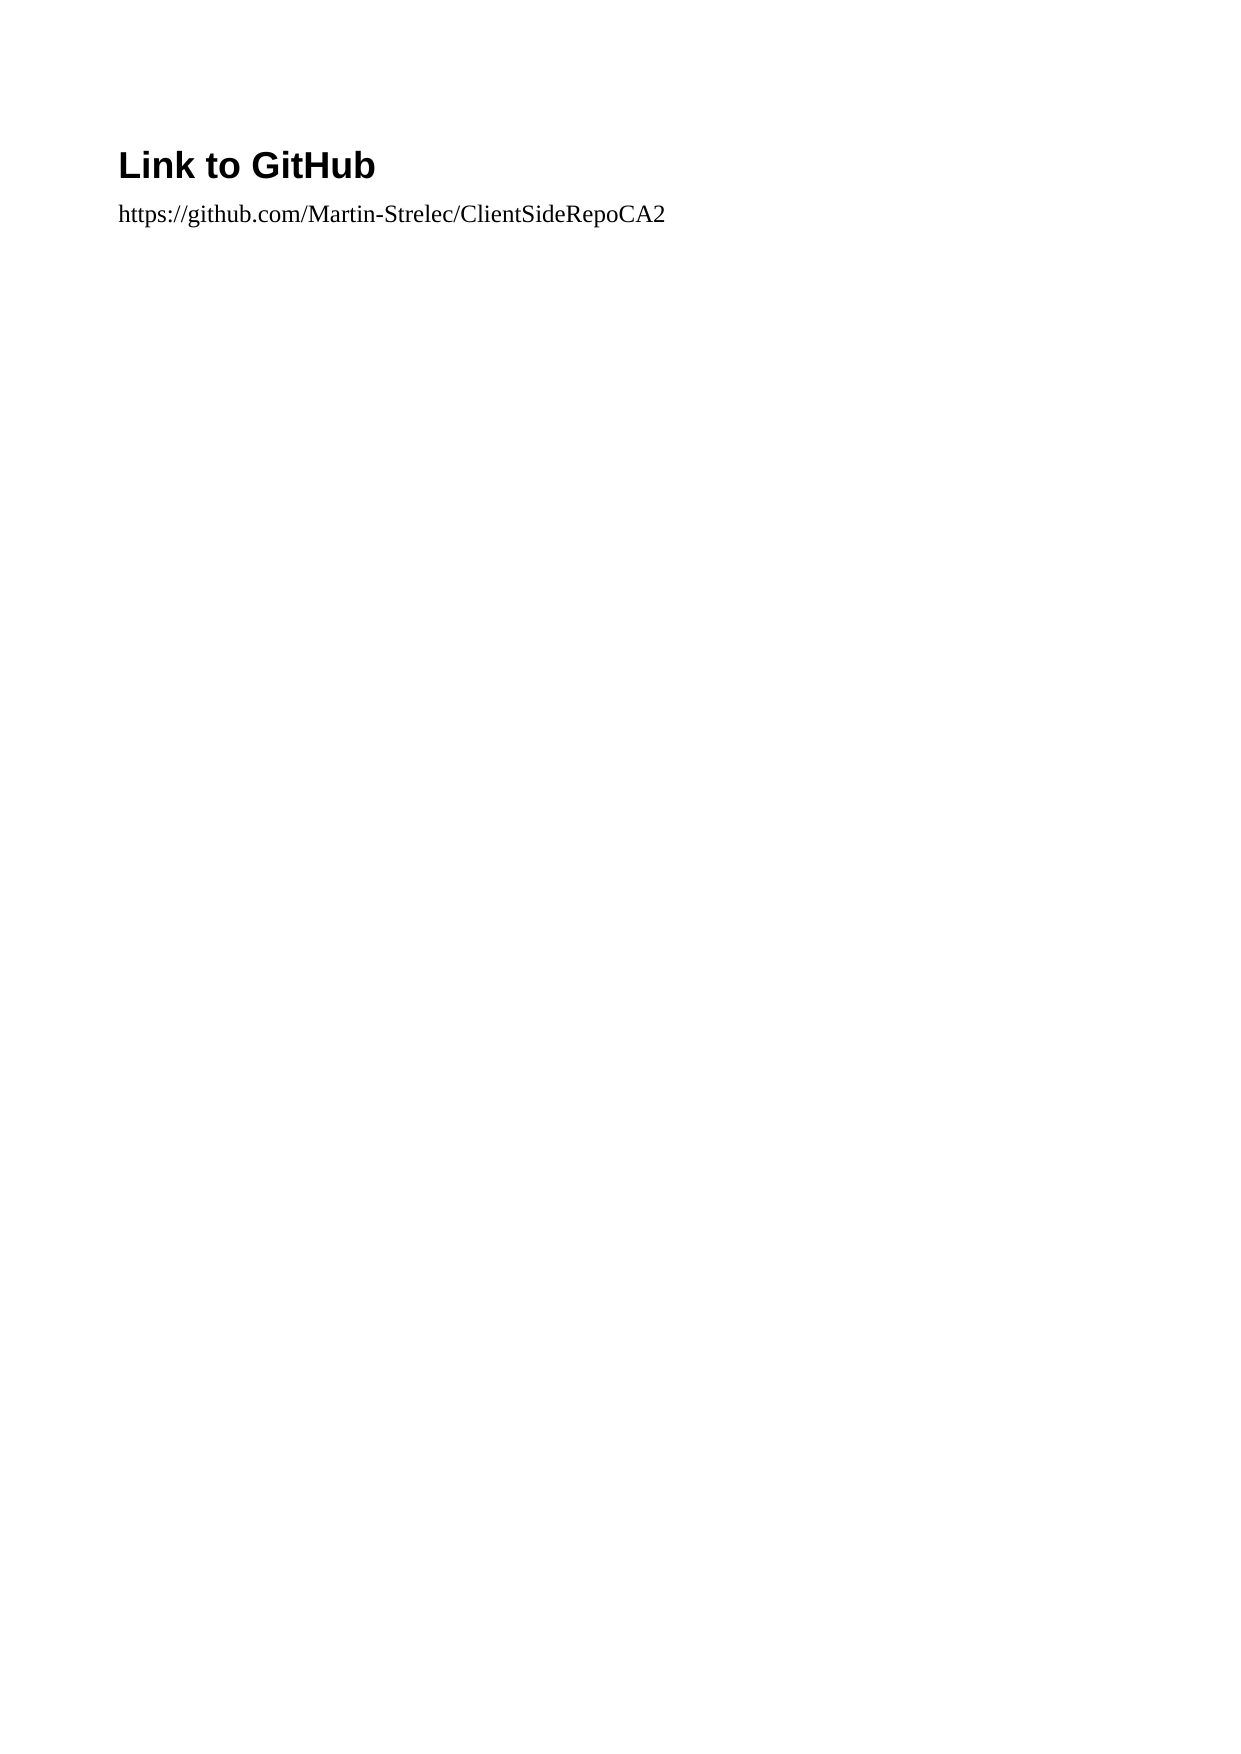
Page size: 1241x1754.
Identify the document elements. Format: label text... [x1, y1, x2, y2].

text https://github.com/Martin-Strelec/ClientSideRepoCA2 [118, 199, 1122, 227]
subtitle Link to GitHub [118, 143, 1122, 186]
